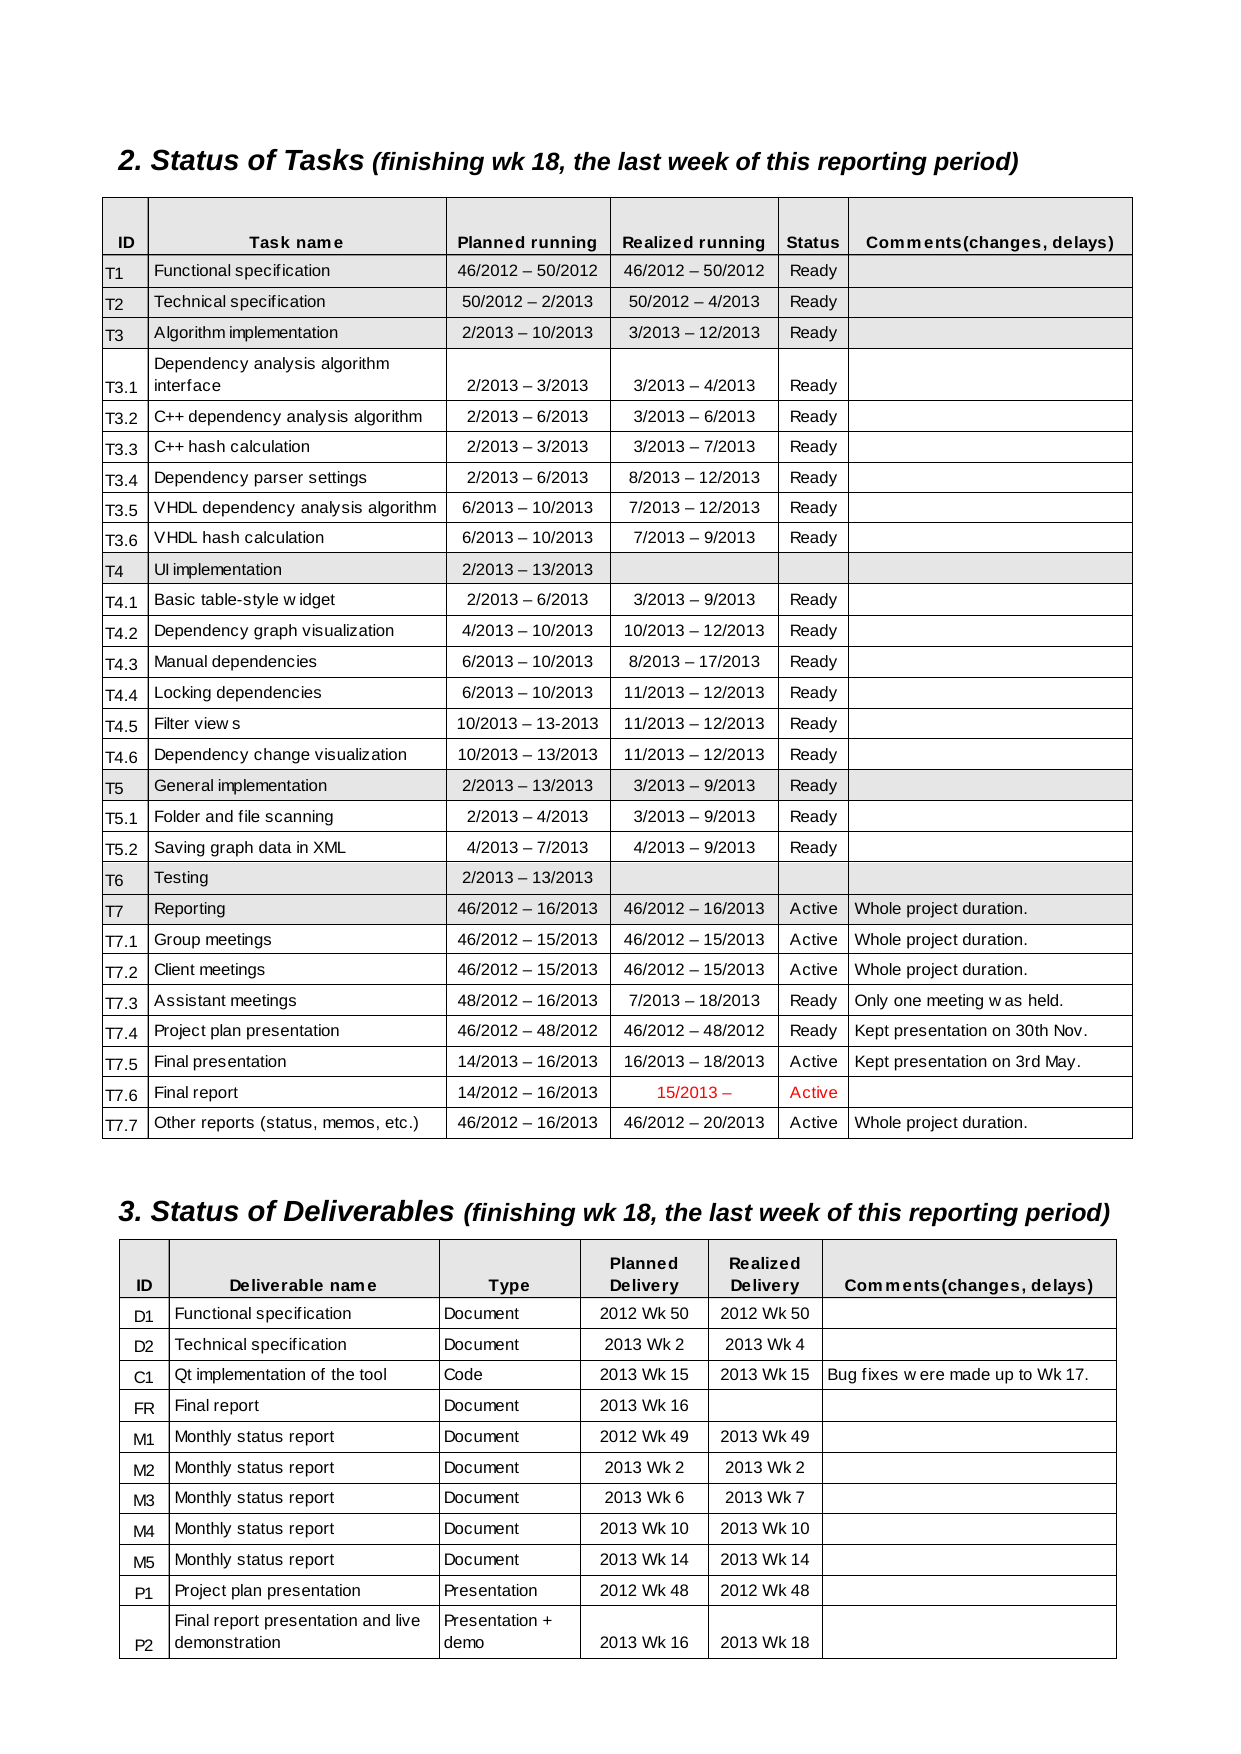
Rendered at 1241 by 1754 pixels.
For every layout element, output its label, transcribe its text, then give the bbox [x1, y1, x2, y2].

subtitle 2. Status of Tasks (finishing wk 18, the last week of this reporting period) [118, 143, 1122, 177]
subtitle 3. Status of Deliverables (finishing wk 18, the last week of this reporting period) [118, 1194, 1122, 1227]
